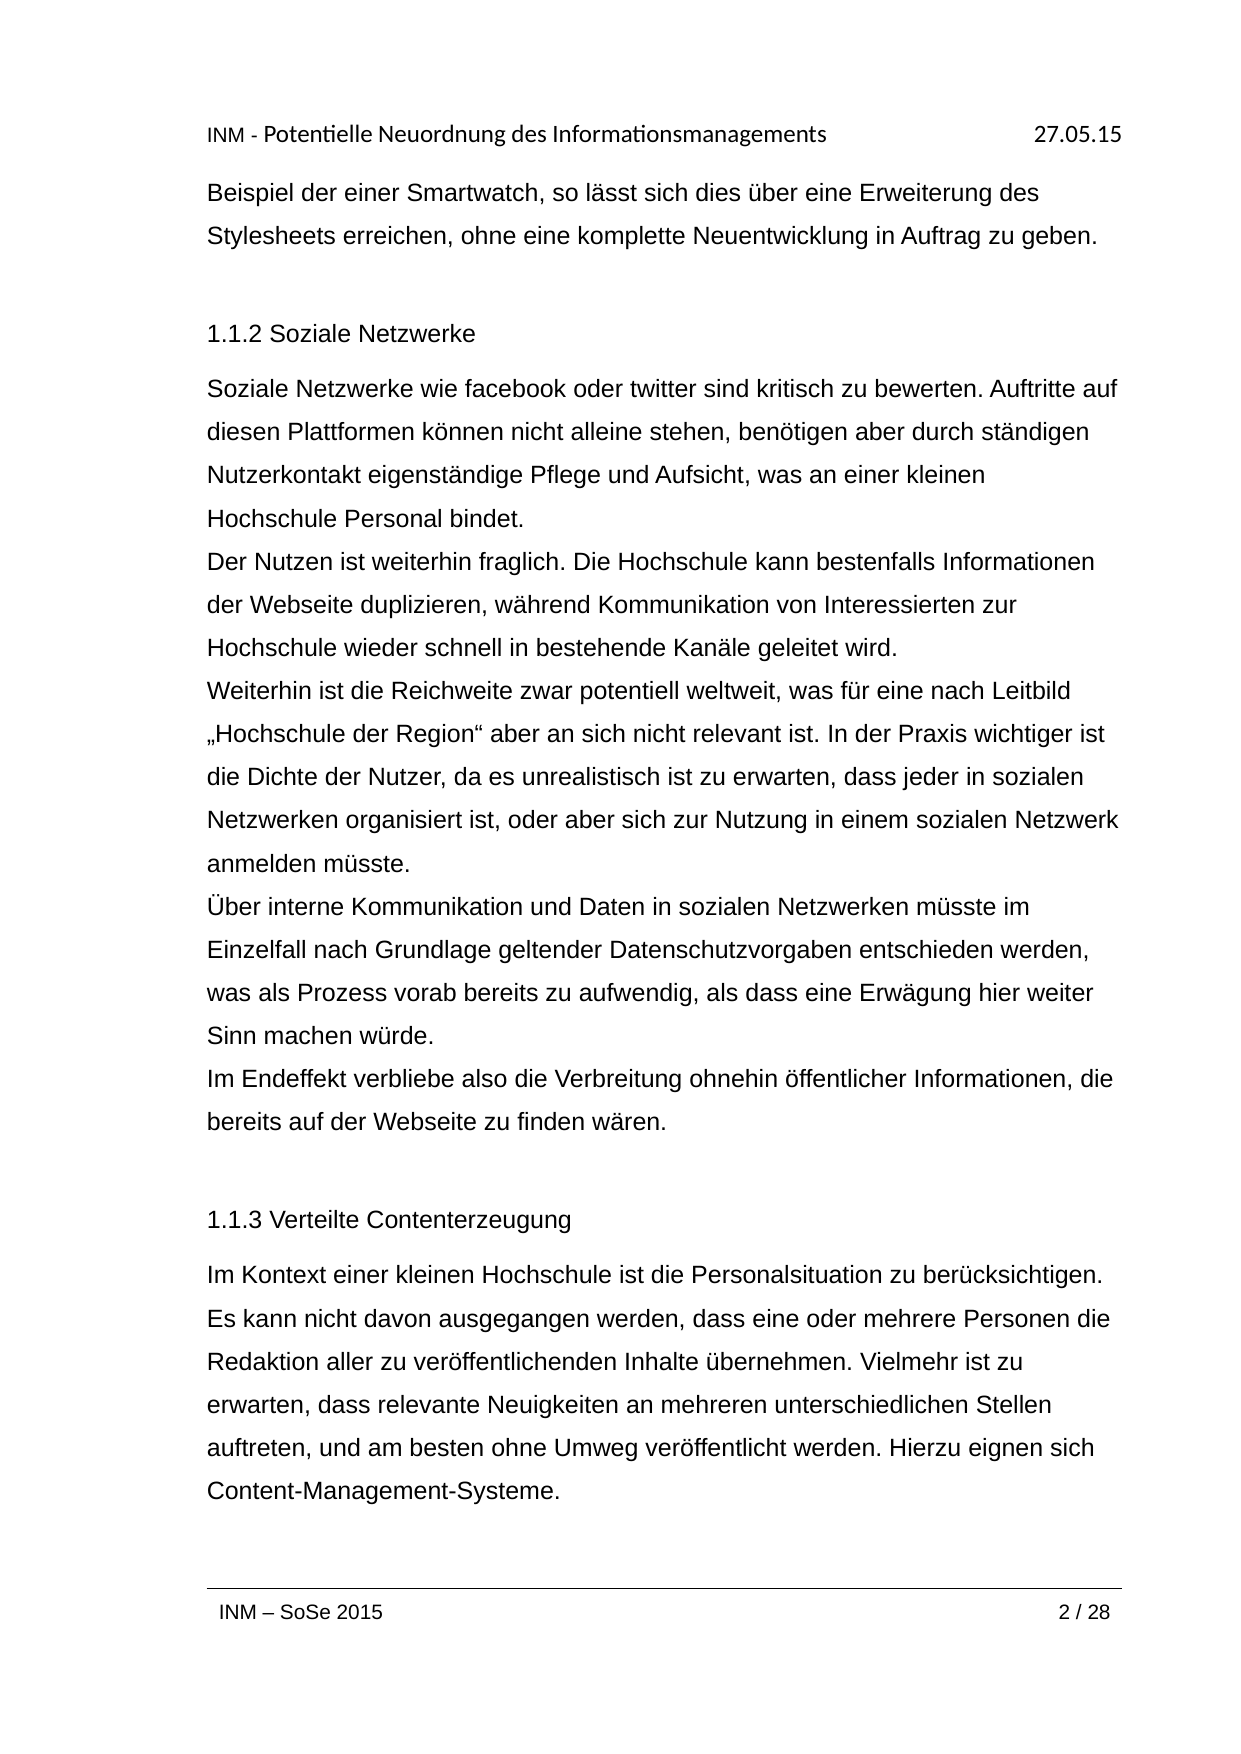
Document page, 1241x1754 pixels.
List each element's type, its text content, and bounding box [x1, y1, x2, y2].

text Der Nutzen ist weiterhin fraglich. Die Hochschule kann bestenfalls Informationen der Webseite duplizieren, während Kommunikation von Interessierten zur Hochschule wieder schnell in bestehende Kanäle geleitet wird. [207, 547, 1122, 662]
text Im Kontext einer kleinen Hochschule ist die Personalsituation zu berücksichtigen. Es kann nicht davon ausgegangen werden, dass eine oder mehrere Personen die Redaktion aller zu veröffentlichenden Inhalte übernehmen. Vielmehr ist zu erwarten, dass relevante Neuigkeiten an mehreren unterschiedlichen Stellen auftreten, und am besten ohne Umweg veröffentlicht werden. Hierzu eignen sich Content-Management-Systeme. [207, 1260, 1122, 1505]
text Soziale Netzwerke wie facebook oder twitter sind kritisch zu bewerten. Auftritte auf diesen Plattformen können nicht alleine stehen, benötigen aber durch ständigen Nutzerkontakt eigenständige Pflege und Aufsicht, was an einer kleinen Hochschule Personal bindet. [207, 374, 1122, 532]
subtitle 1.1.3 Verteilte Contenterzeugung [207, 1205, 1122, 1234]
text Im Endeffekt verbliebe also die Verbreitung ohnehin öffentlicher Informationen, die bereits auf der Webseite zu finden wären. [207, 1064, 1122, 1136]
text Über interne Kommunikation und Daten in sozialen Netzwerken müsste im Einzelfall nach Grundlage geltender Datenschutzvorgaben entschieden werden, was als Prozess vorab bereits zu aufwendig, als dass eine Erwägung hier weiter Sinn machen würde. [207, 892, 1122, 1050]
subtitle 1.1.2 Soziale Netzwerke [207, 319, 1122, 347]
text Beispiel der einer Smartwatch, so lässt sich dies über eine Erweiterung des Stylesheets erreichen, ohne eine komplette Neuentwicklung in Auftrag zu geben. [207, 178, 1122, 250]
text Weiterhin ist die Reichweite zwar potentiell weltweit, was für eine nach Leitbild „Hochschule der Region“ aber an sich nicht relevant ist. In der Praxis wichtiger ist die Dichte der Nutzer, da es unrealistisch ist zu erwarten, dass jeder in sozialen Netzwerken organisiert ist, oder aber sich zur Nutzung in einem sozialen Netzwerk anmelden müsste. [207, 676, 1122, 877]
